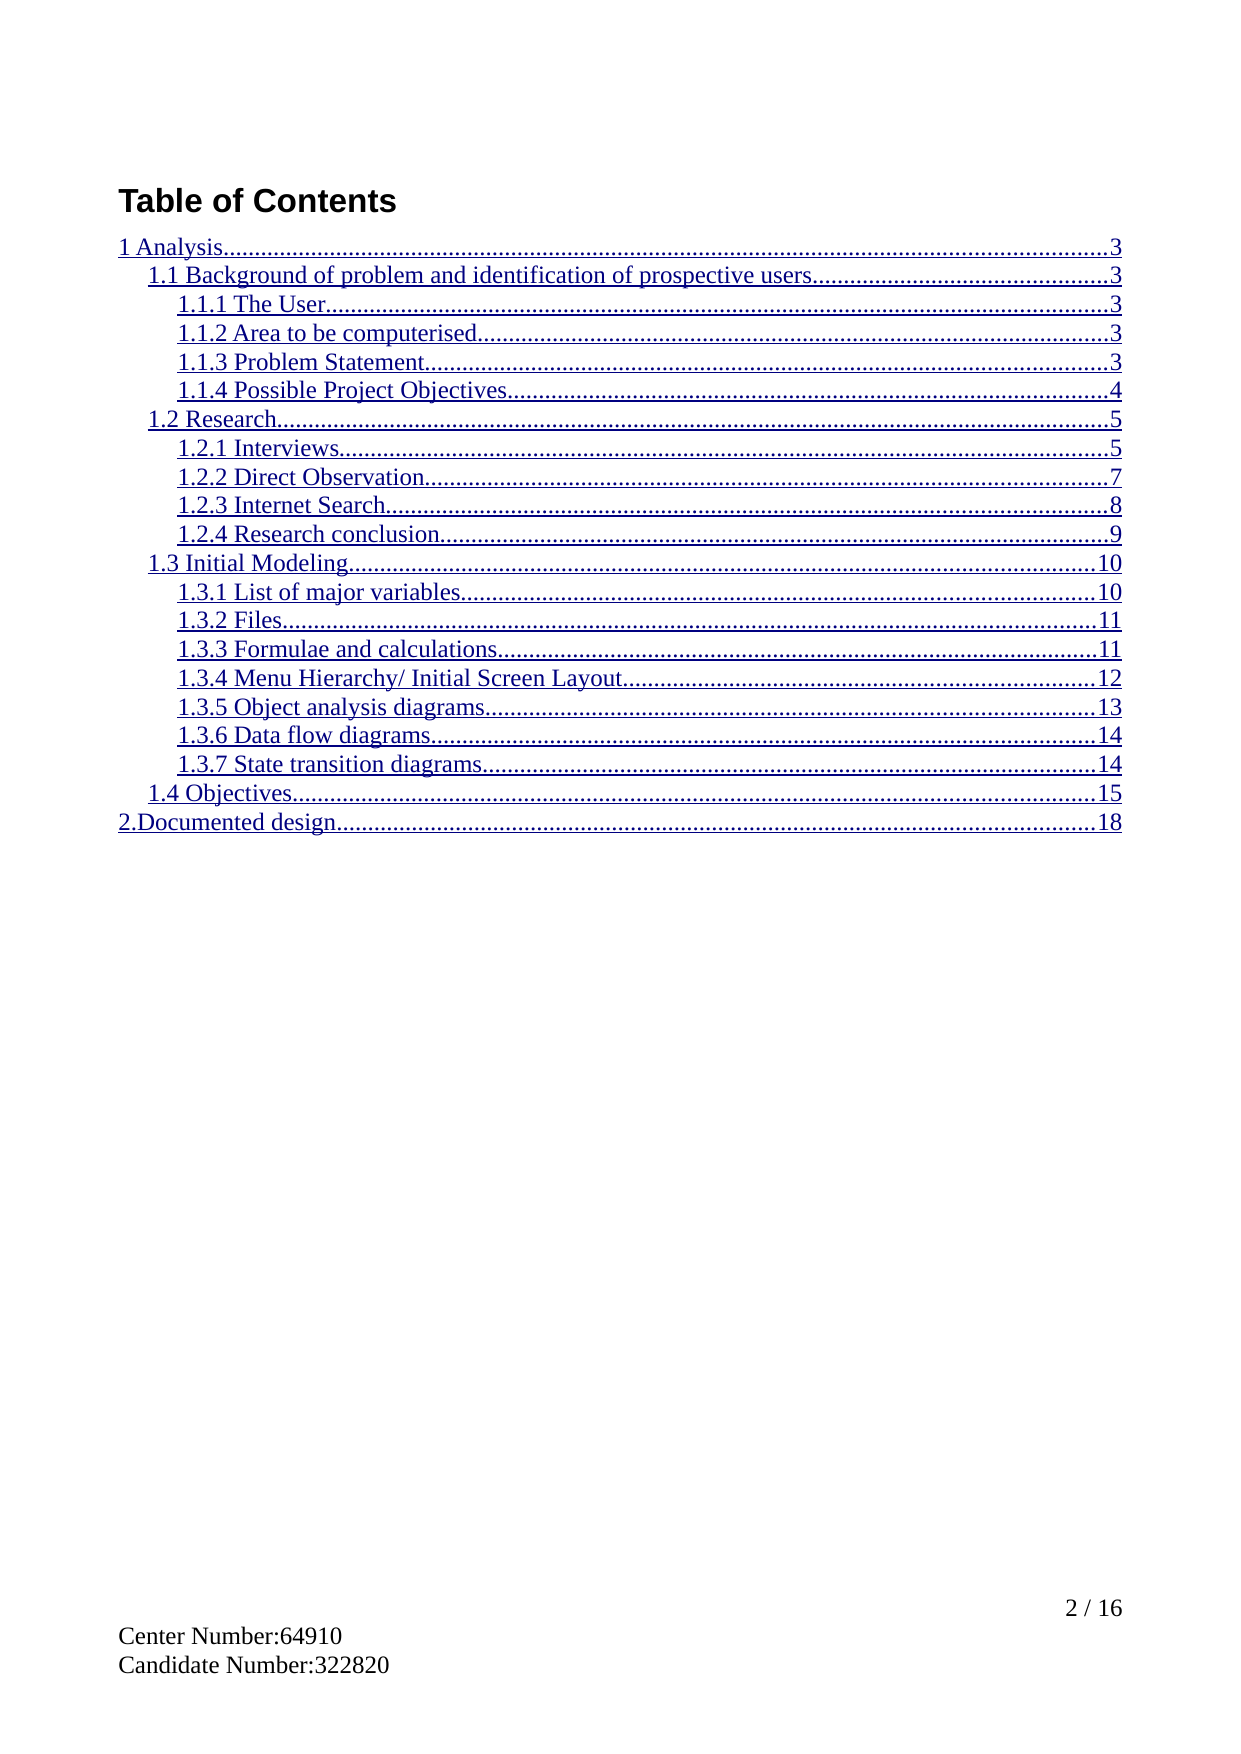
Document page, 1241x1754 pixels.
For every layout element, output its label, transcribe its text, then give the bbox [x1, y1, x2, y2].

text 1 Analysis 3 [118, 232, 1122, 257]
subtitle Table of Contents [118, 181, 1122, 219]
text 1.4 Objectives 15 [148, 778, 1122, 803]
text 1.2.3 Internet Search 8 [177, 490, 1122, 515]
text 1.3.3 Formulae and calculations 11 [177, 634, 1122, 659]
text 1.3.2 Files 11 [177, 605, 1122, 630]
text 1.3.5 Object analysis diagrams 13 [177, 692, 1122, 717]
text 1.1.1 The User 3 [177, 289, 1122, 314]
text 1.3.4 Menu Hierarchy/ Initial Screen Layout 12 [177, 663, 1122, 688]
text 1.2 Research 5 [148, 404, 1122, 429]
text 1.2.1 Interviews 5 [177, 433, 1122, 458]
text 1.1.3 Problem Statement 3 [177, 347, 1122, 372]
text 1.2.2 Direct Observation 7 [177, 462, 1122, 487]
text 2.Documented design 18 [118, 807, 1122, 832]
text 1.1.2 Area to be computerised 3 [177, 318, 1122, 343]
text 1.3.6 Data flow diagrams 14 [177, 720, 1122, 745]
text 1.3.7 State transition diagrams 14 [177, 749, 1122, 774]
text 1.2.4 Research conclusion 9 [177, 519, 1122, 544]
text 1.1 Background of problem and identification of prospective users 3 [148, 260, 1122, 285]
text 1.3 Initial Modeling 10 [148, 548, 1122, 573]
text 1.3.1 List of major variables 10 [177, 577, 1122, 602]
text 1.1.4 Possible Project Objectives 4 [177, 375, 1122, 400]
